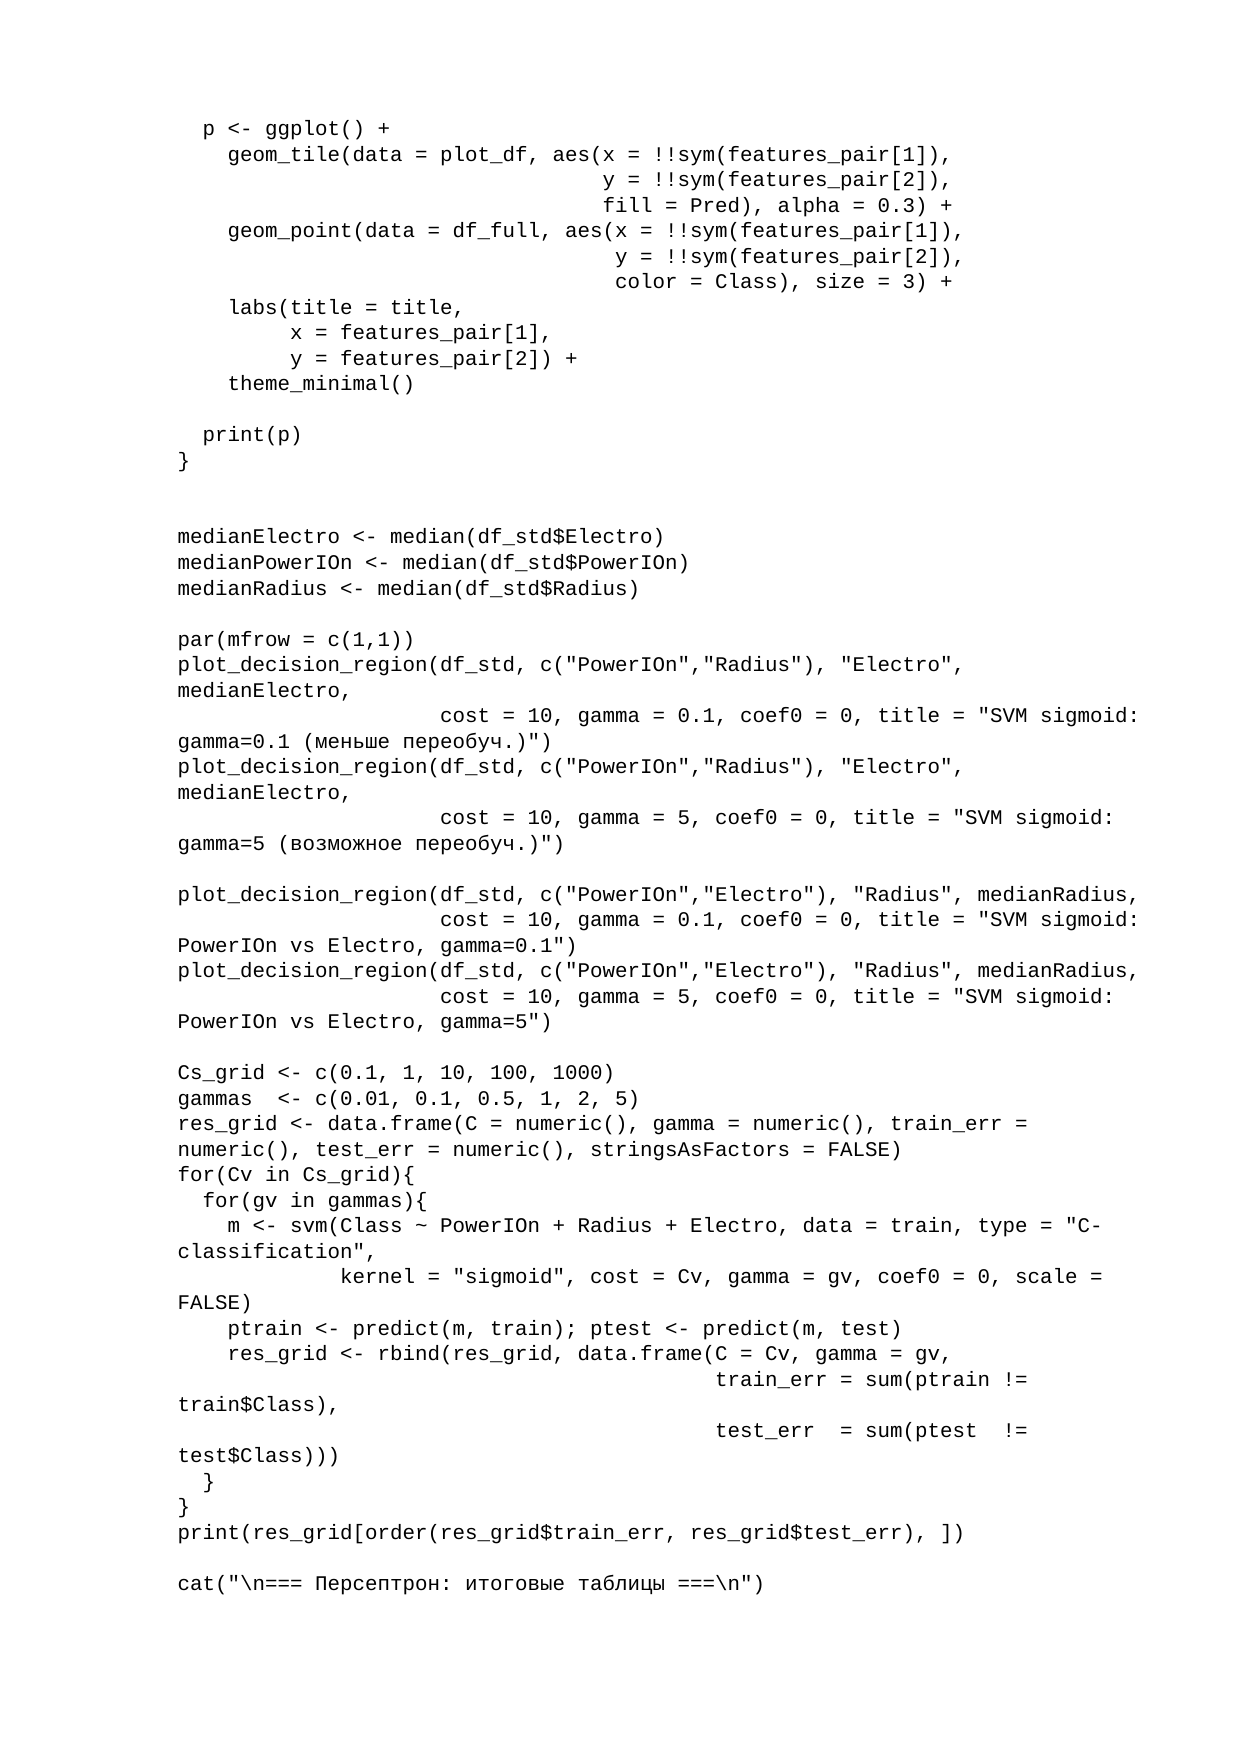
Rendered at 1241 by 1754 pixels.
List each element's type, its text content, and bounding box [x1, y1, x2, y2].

text plot_decision_region(df_std, c("PowerIOn","Electro"), "Radius", medianRadius, [177, 884, 1152, 907]
text train_err = sum(ptrain != train$Class), [177, 1369, 1152, 1418]
text } [177, 1496, 1152, 1520]
text for(gv in gammas){ [177, 1190, 1152, 1214]
text theme_minimal() [177, 373, 1152, 397]
text ptrain <- predict(m, train); ptest <- predict(m, test) [177, 1318, 1152, 1341]
text plot_decision_region(df_std, c("PowerIOn","Radius"), "Electro", medianElectro, [177, 654, 1152, 703]
text print(res_grid[order(res_grid$train_err, res_grid$test_err), ]) [177, 1522, 1152, 1545]
text } [177, 1471, 1152, 1494]
text print(p) [177, 424, 1152, 448]
text color = Class), size = 3) + [177, 271, 1152, 295]
text p <- ggplot() + [177, 118, 1152, 142]
text fill = Pred), alpha = 0.3) + [177, 195, 1152, 218]
text plot_decision_region(df_std, c("PowerIOn","Electro"), "Radius", medianRadius, [177, 960, 1152, 984]
text m <- svm(Class ~ PowerIOn + Radius + Electro, data = train, type = "C-classification", [177, 1216, 1152, 1265]
text geom_tile(data = plot_df, aes(x = !!sym(features_pair[1]), [177, 144, 1152, 167]
text labs(title = title, [177, 297, 1152, 320]
text gammas <- c(0.01, 0.1, 0.5, 1, 2, 5) [177, 1088, 1152, 1112]
text geom_point(data = df_full, aes(x = !!sym(features_pair[1]), [177, 220, 1152, 244]
text y = !!sym(features_pair[2]), [177, 246, 1152, 269]
text cost = 10, gamma = 0.1, coef0 = 0, title = "SVM sigmoid: gamma=0.1 (меньше переобуч.)") [177, 705, 1152, 754]
text cost = 10, gamma = 0.1, coef0 = 0, title = "SVM sigmoid: PowerIOn vs Electro, gamma=0.1") [177, 909, 1152, 958]
text kernel = "sigmoid", cost = Cv, gamma = gv, coef0 = 0, scale = FALSE) [177, 1267, 1152, 1316]
text medianRadius <- median(df_std$Radius) [177, 577, 1152, 601]
text cost = 10, gamma = 5, coef0 = 0, title = "SVM sigmoid: gamma=5 (возможное переобуч.)") [177, 807, 1152, 856]
text y = !!sym(features_pair[2]), [177, 169, 1152, 193]
text Cs_grid <- c(0.1, 1, 10, 100, 1000) [177, 1062, 1152, 1086]
text medianElectro <- median(df_std$Electro) [177, 526, 1152, 550]
text cat("\n=== Персептрон: итоговые таблицы ===\n") [177, 1573, 1152, 1596]
text cost = 10, gamma = 5, coef0 = 0, title = "SVM sigmoid: PowerIOn vs Electro, gamma=5") [177, 986, 1152, 1035]
text medianPowerIOn <- median(df_std$PowerIOn) [177, 552, 1152, 576]
text x = features_pair[1], [177, 322, 1152, 346]
text } [177, 450, 1152, 473]
text test_err = sum(ptest != test$Class))) [177, 1420, 1152, 1469]
text res_grid <- rbind(res_grid, data.frame(C = Cv, gamma = gv, [177, 1343, 1152, 1367]
text plot_decision_region(df_std, c("PowerIOn","Radius"), "Electro", medianElectro, [177, 756, 1152, 805]
text par(mfrow = c(1,1)) [177, 628, 1152, 652]
text for(Cv in Cs_grid){ [177, 1164, 1152, 1188]
text y = features_pair[2]) + [177, 348, 1152, 371]
text res_grid <- data.frame(C = numeric(), gamma = numeric(), train_err = numeric(), test_err = numeric(), stringsAsFactors = FALSE) [177, 1113, 1152, 1163]
